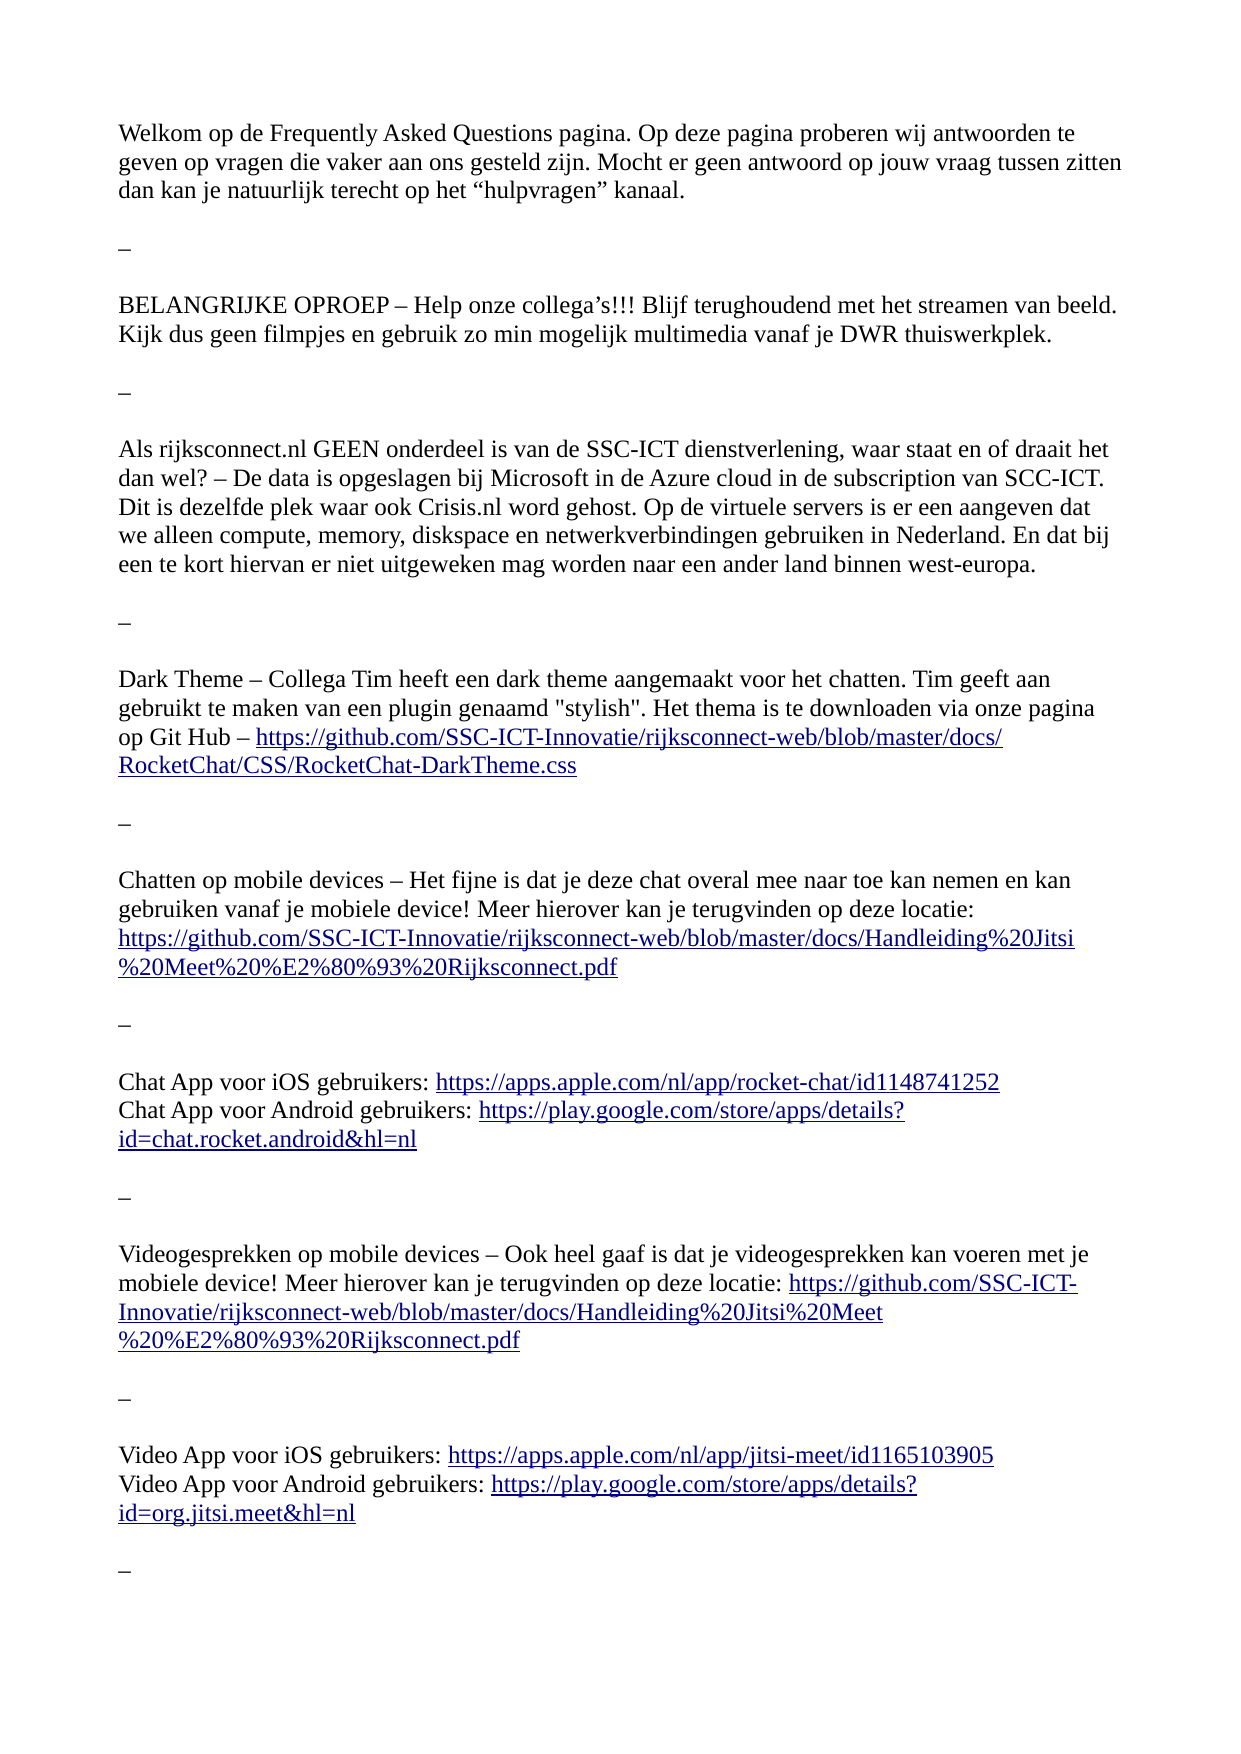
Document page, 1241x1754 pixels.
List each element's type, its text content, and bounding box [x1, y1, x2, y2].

text Chat App voor iOS gebruikers: https://apps.apple.com/nl/app/rocket-chat/id1148741252 [118, 1067, 1122, 1096]
text Videogesprekken op mobile devices – Ook heel gaaf is dat je videogesprekken kan voeren met je mobiele device! Meer hierover kan je terugvinden op deze locatie: https://github.com/SSC-ICT-Innovatie/rijksconnect-web/blob/master/docs/Handleiding%20Jitsi%20Meet%20%E2%80%93%20Rijksconnect.pdf [118, 1239, 1122, 1354]
text – [118, 808, 1122, 837]
text – [118, 233, 1122, 262]
text – [118, 607, 1122, 636]
text Als rijksconnect.nl GEEN onderdeel is van de SSC-ICT dienstverlening, waar staat en of draait het dan wel? – De data is opgeslagen bij Microsoft in de Azure cloud in de subscription van SCC-ICT. Dit is dezelfde plek waar ook Crisis.nl word gehost. Op de virtuele servers is er een aangeven dat we alleen compute, memory, diskspace en netwerkverbindingen gebruiken in Nederland. En dat bij een te kort hiervan er niet uitgeweken mag worden naar een ander land binnen west-europa. [118, 434, 1122, 578]
text – [118, 1182, 1122, 1211]
text Video App voor iOS gebruikers: https://apps.apple.com/nl/app/jitsi-meet/id1165103905 [118, 1441, 1122, 1469]
text Dark Theme – Collega Tim heeft een dark theme aangemaakt voor het chatten. Tim geeft aan gebruikt te maken van een plugin genaamd "stylish". Het thema is te downloaden via onze pagina op Git Hub – https://github.com/SSC-ICT-Innovatie/rijksconnect-web/blob/master/docs/RocketChat/CSS/RocketChat-DarkTheme.css [118, 664, 1122, 779]
text BELANGRIJKE OPROEP – Help onze collega’s!!! Blijf terughoudend met het streamen van beeld. Kijk dus geen filmpjes en gebruik zo min mogelijk multimedia vanaf je DWR thuiswerkplek. [118, 291, 1122, 348]
text – [118, 1383, 1122, 1412]
text – [118, 1556, 1122, 1584]
text – [118, 377, 1122, 406]
text Chat App voor Android gebruikers: https://play.google.com/store/apps/details?id=chat.rocket.android&hl=nl [118, 1096, 1122, 1153]
text Video App voor Android gebruikers: https://play.google.com/store/apps/details?id=org.jitsi.meet&hl=nl [118, 1469, 1122, 1527]
text Chatten op mobile devices – Het fijne is dat je deze chat overal mee naar toe kan nemen en kan gebruiken vanaf je mobiele device! Meer hierover kan je terugvinden op deze locatie: https://github.com/SSC-ICT-Innovatie/rijksconnect-web/blob/master/docs/Handleiding%20Jitsi%20Meet%20%E2%80%93%20Rijksconnect.pdf [118, 866, 1122, 981]
text – [118, 1009, 1122, 1038]
text Welkom op de Frequently Asked Questions pagina. Op deze pagina proberen wij antwoorden te geven op vragen die vaker aan ons gesteld zijn. Mocht er geen antwoord op jouw vraag tussen zitten dan kan je natuurlijk terecht op het “hulpvragen” kanaal. [118, 118, 1122, 204]
